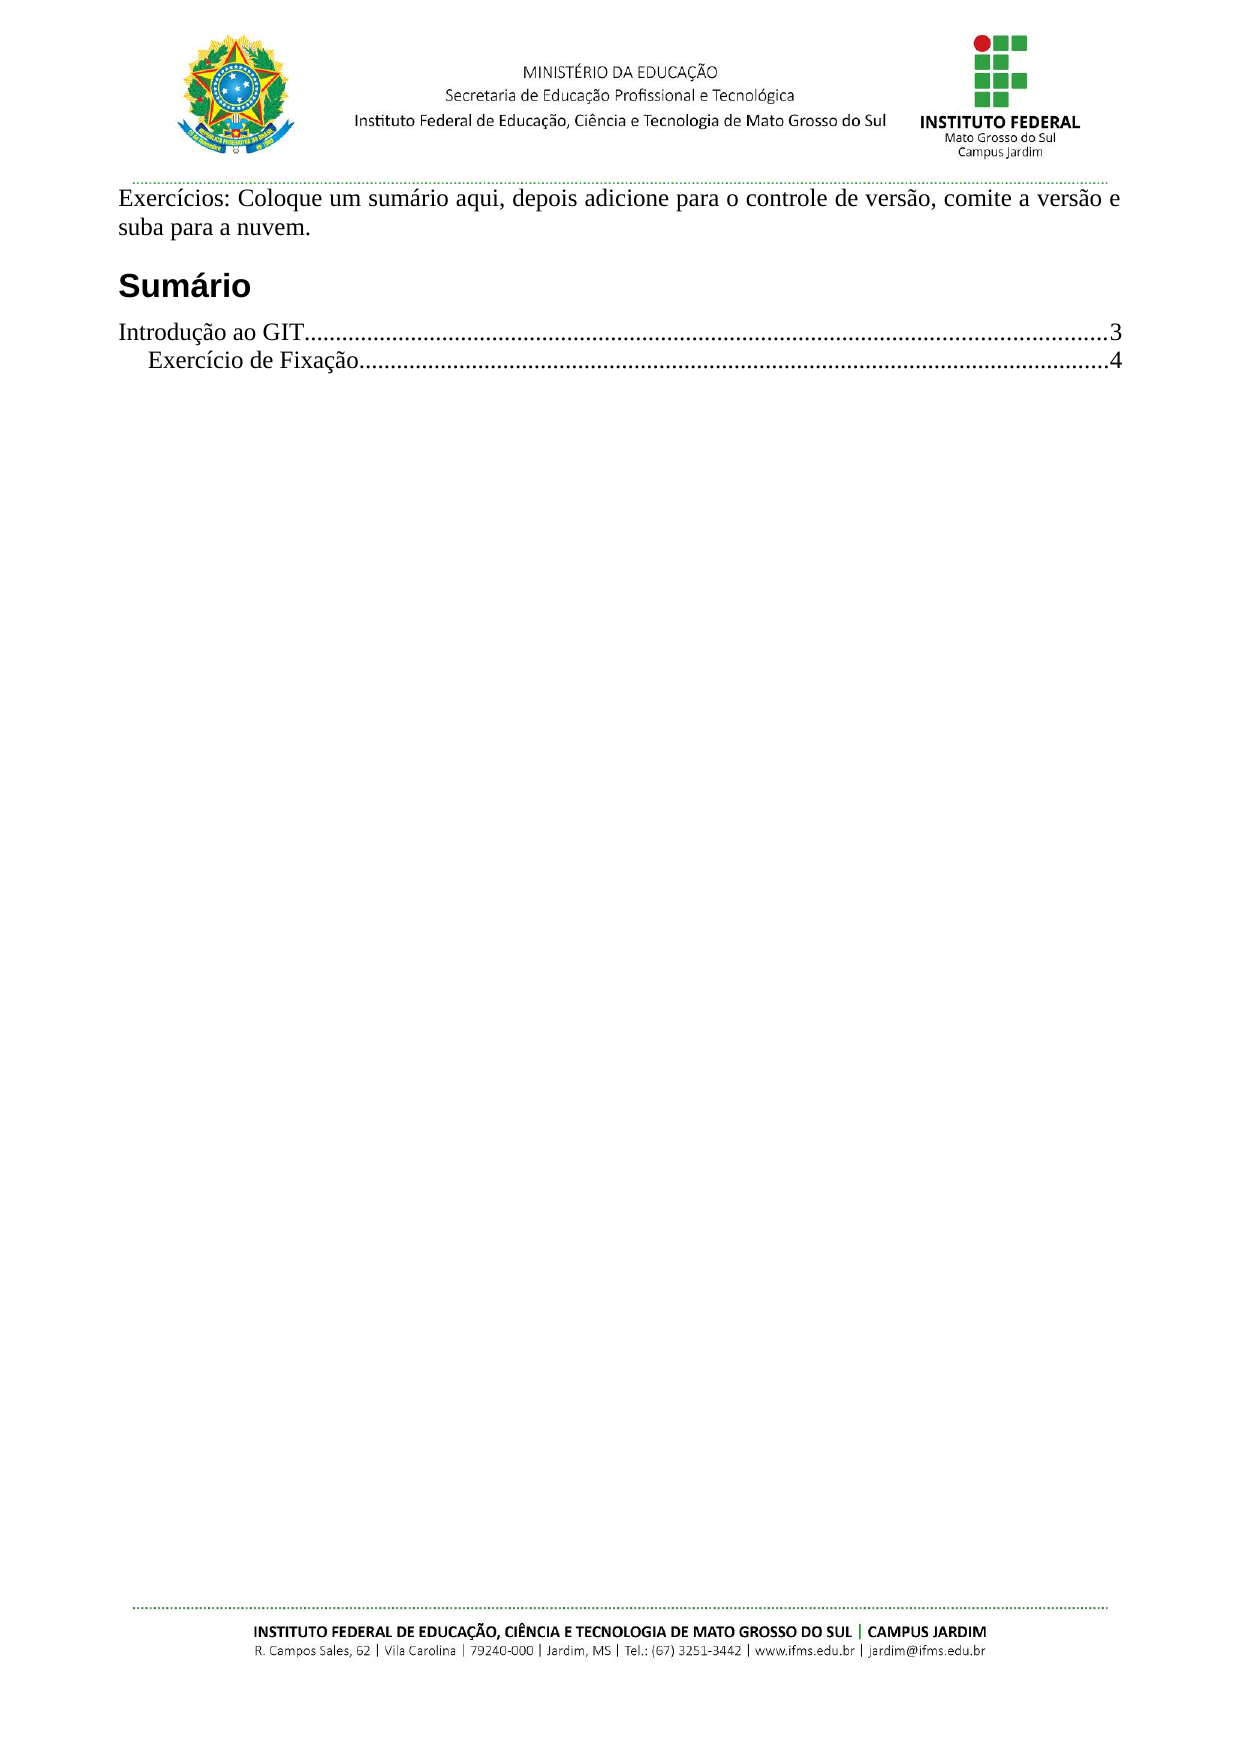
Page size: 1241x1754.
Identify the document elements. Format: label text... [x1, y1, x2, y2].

text Exercício de Fixação 4 [148, 345, 1122, 374]
text Exercícios: Coloque um sumário aqui, depois adicione para o controle de versão, comite a versão e suba para a nuvem. [118, 176, 1122, 241]
subtitle Sumário [118, 266, 1122, 304]
text Introdução ao GIT 3 [118, 317, 1122, 345]
picture [132, 20, 1108, 184]
picture [132, 1607, 1108, 1667]
